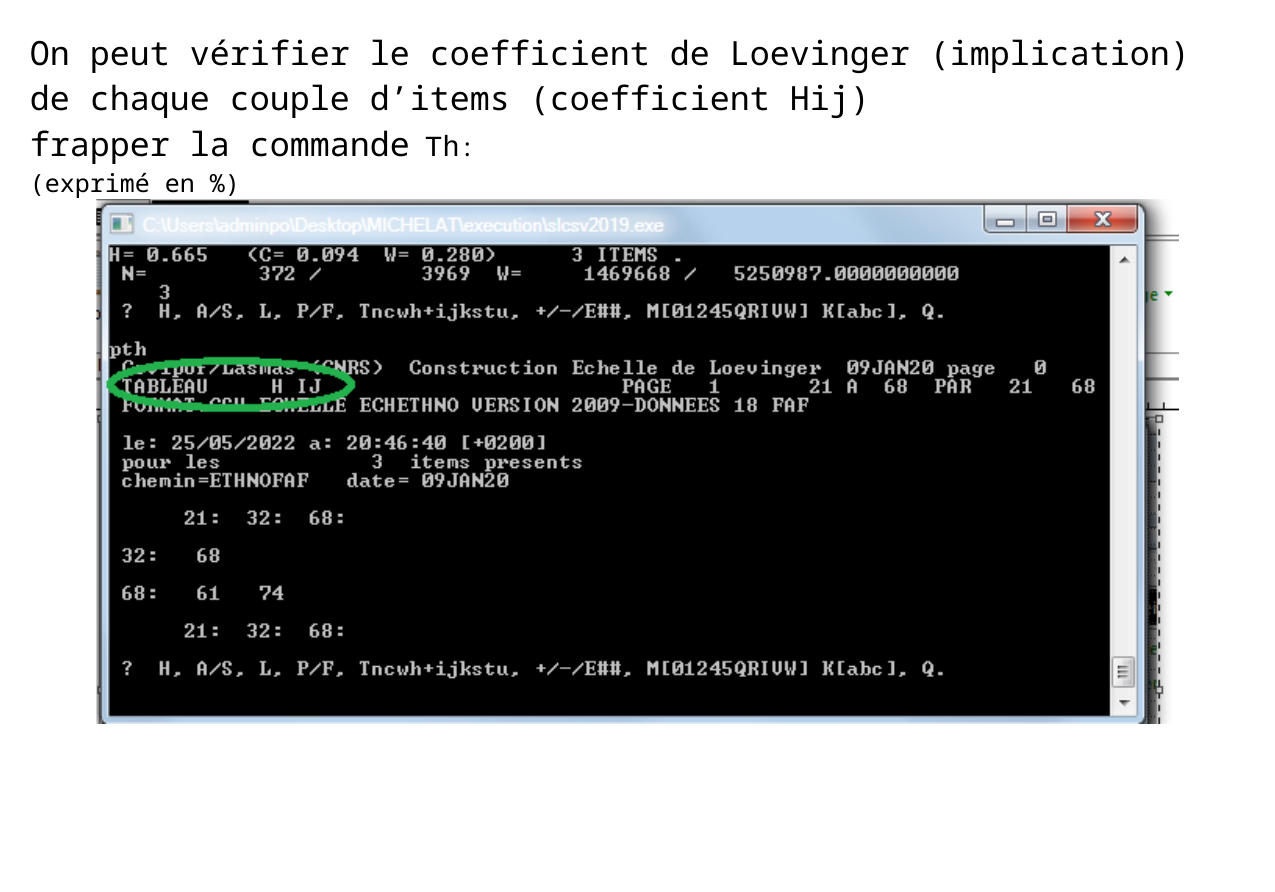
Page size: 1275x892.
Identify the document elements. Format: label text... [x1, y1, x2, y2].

text (exprimé en %) [29, 166, 1246, 200]
picture [96, 199, 1179, 724]
text On peut vérifier le coefficient de Loevinger (implication) de chaque couple d’items (coefficient Hij) [29, 29, 1246, 120]
text frapper la commande Th: [29, 120, 1246, 166]
